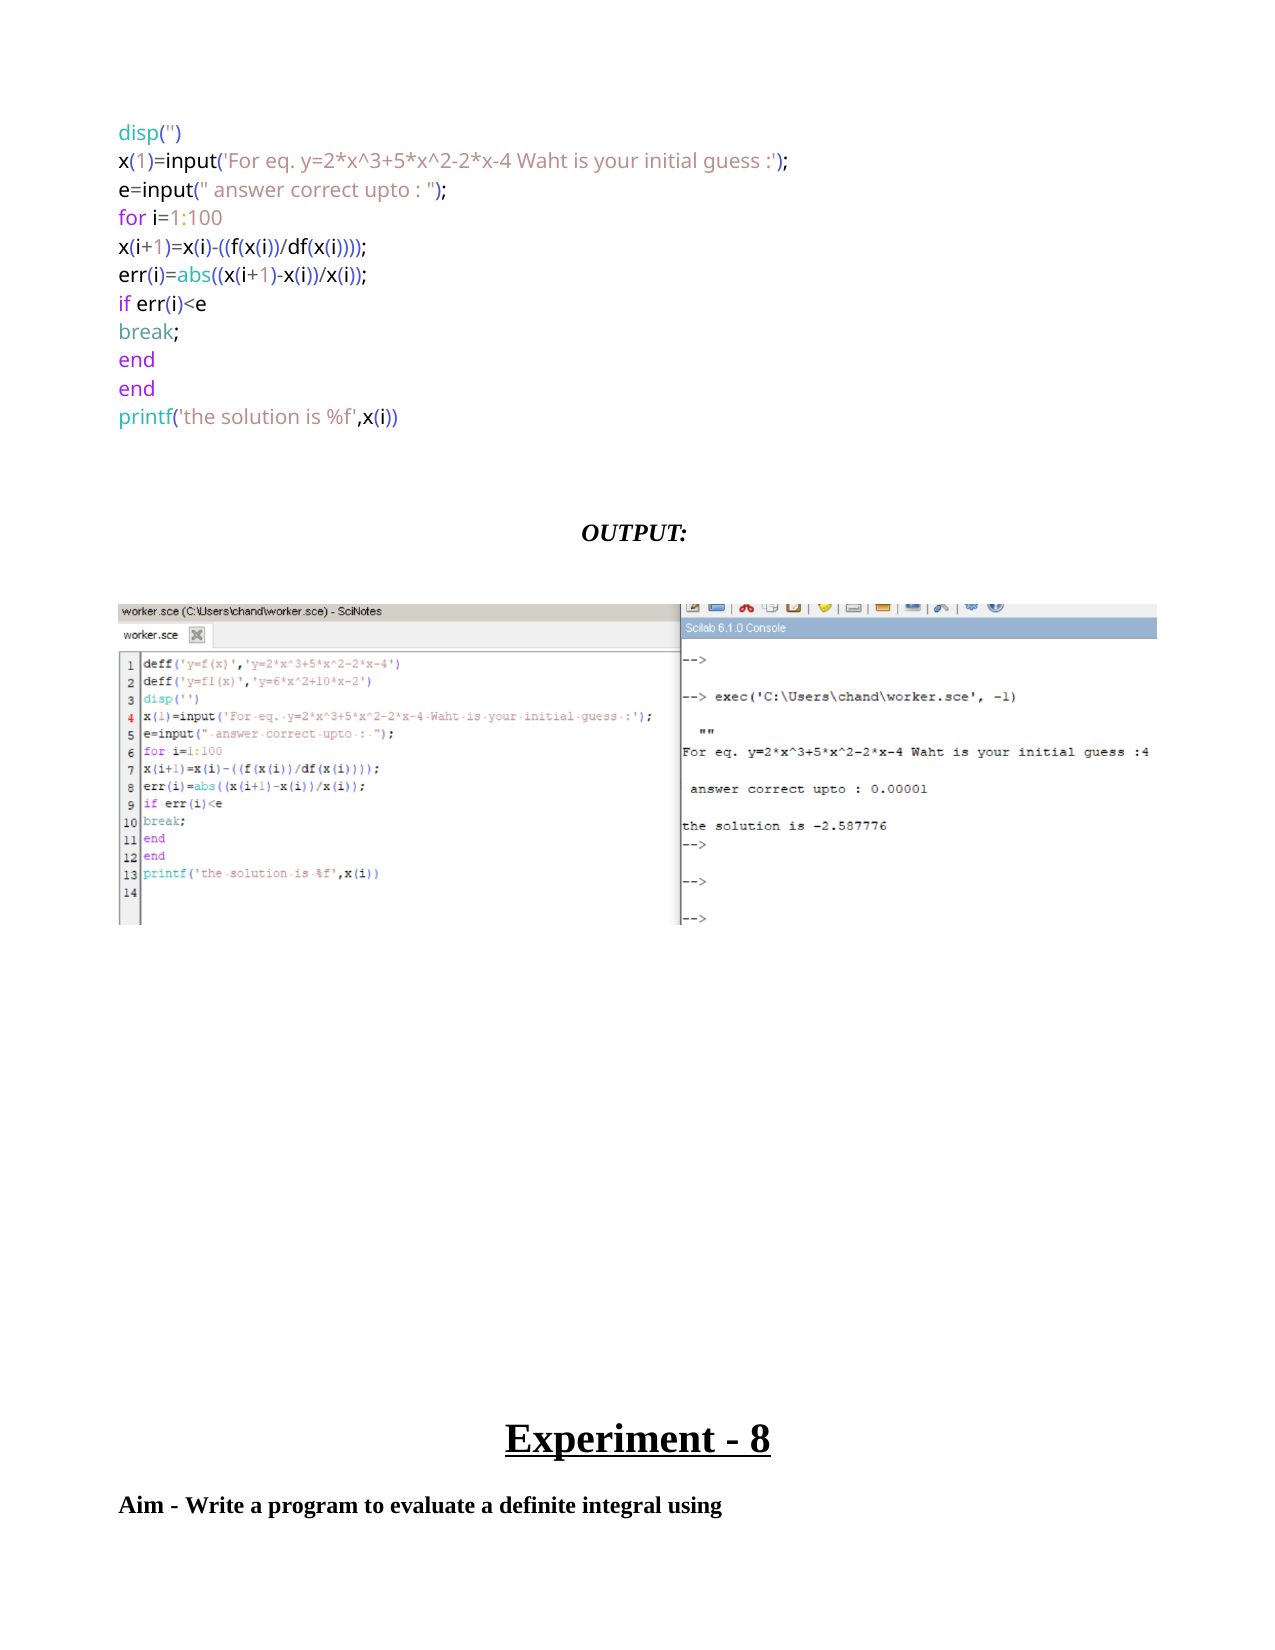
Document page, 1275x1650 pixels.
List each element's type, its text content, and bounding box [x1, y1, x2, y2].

text Aim - Write a program to evaluate a definite integral using [118, 1490, 1157, 1519]
text end [118, 346, 1157, 374]
text break; [118, 317, 1157, 346]
text e=input(" answer correct upto : "); [118, 175, 1157, 203]
text x(i+1)=x(i)-((f(x(i))/df(x(i)))); [118, 232, 1157, 260]
text disp('') [118, 118, 1157, 147]
text if err(i)<e [118, 289, 1157, 317]
text Experiment - 8 [118, 1413, 1157, 1461]
picture [118, 604, 1157, 925]
text end [118, 374, 1157, 402]
text printf('the solution is %f',x(i)) [118, 402, 1157, 431]
text for i=1:100 [118, 203, 1157, 232]
text x(1)=input('For eq. y=2*x^3+5*x^2-2*x-4 Waht is your initial guess :'); [118, 147, 1157, 175]
text err(i)=abs((x(i+1)-x(i))/x(i)); [118, 260, 1157, 289]
text OUTPUT: [118, 518, 1157, 547]
